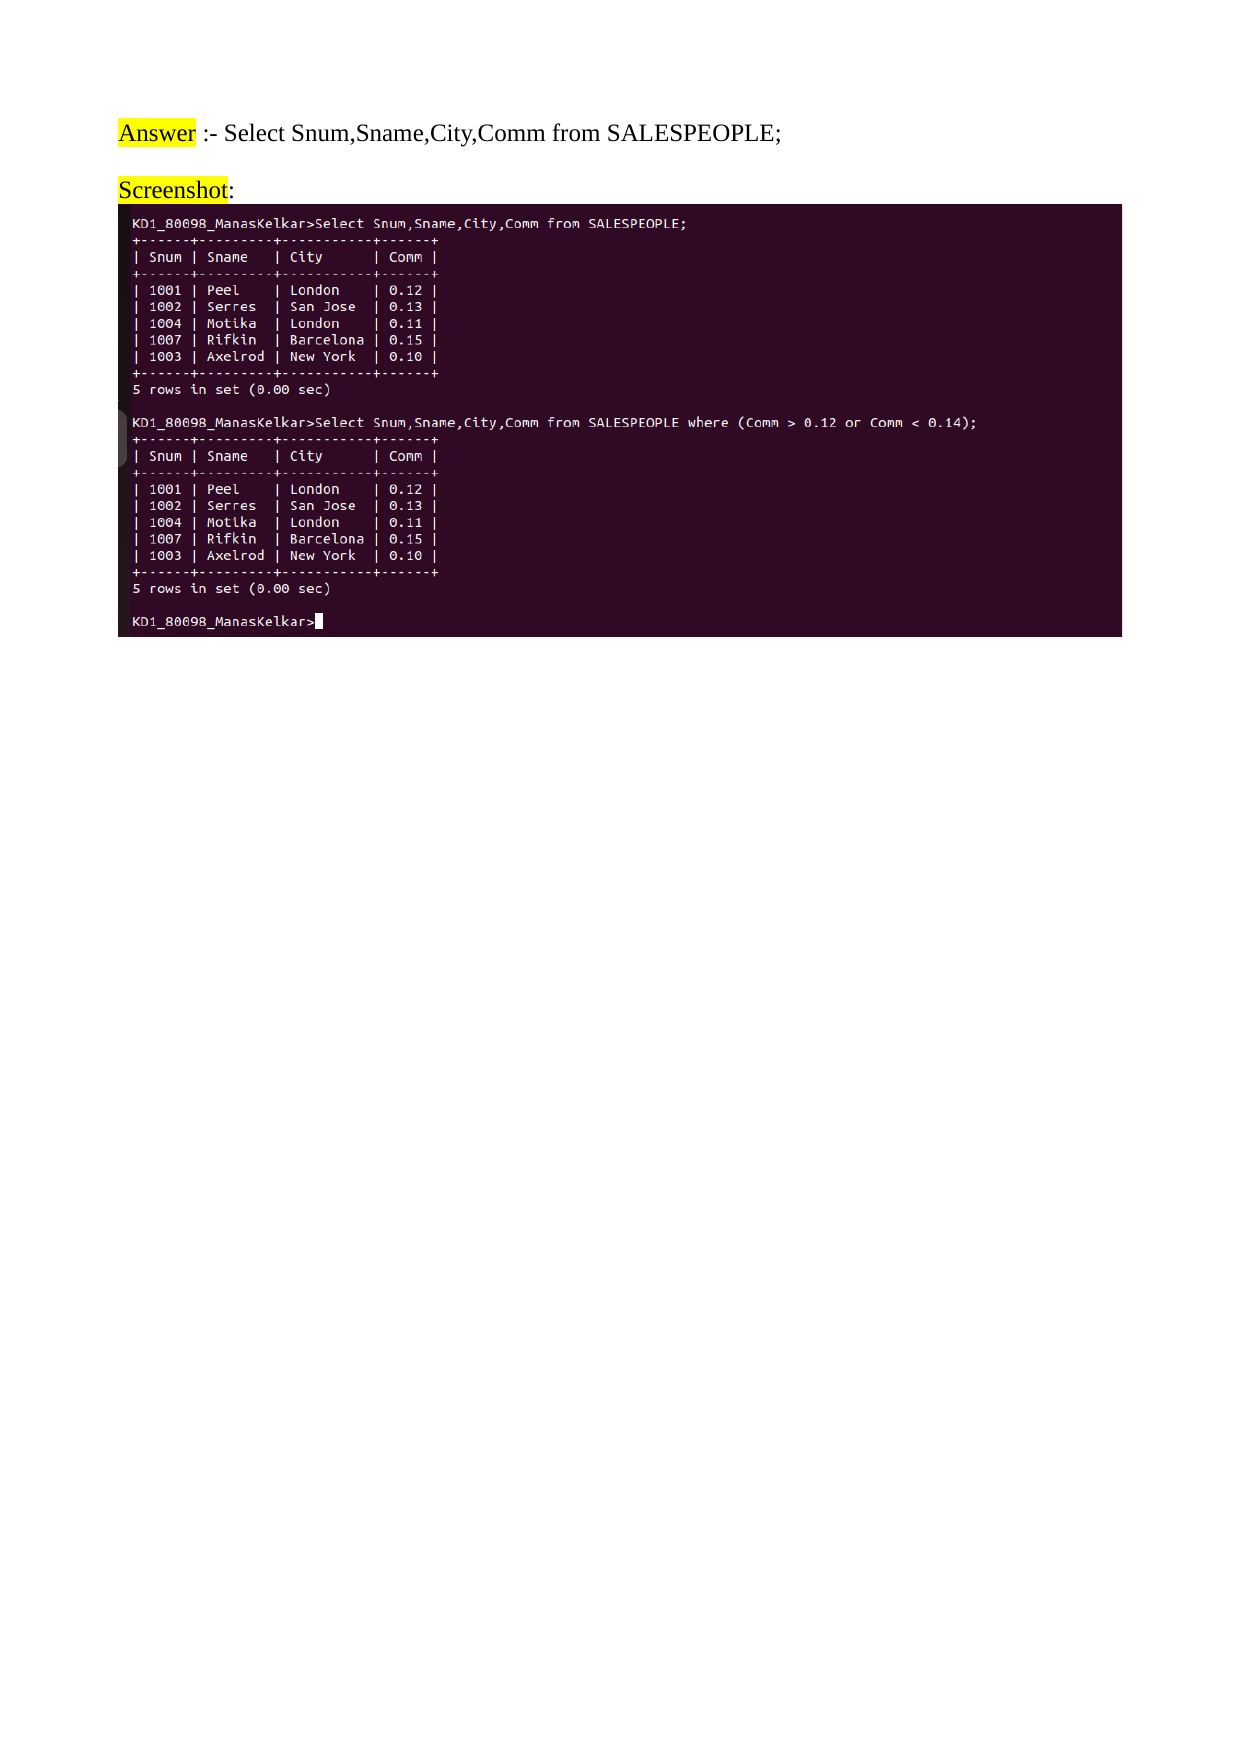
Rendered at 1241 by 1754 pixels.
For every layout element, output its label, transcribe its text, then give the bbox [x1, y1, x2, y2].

picture [118, 204, 1123, 637]
text Screenshot: [118, 176, 1122, 204]
text Answer :- Select Snum,Sname,City,Comm from SALESPEOPLE; [118, 118, 1122, 147]
